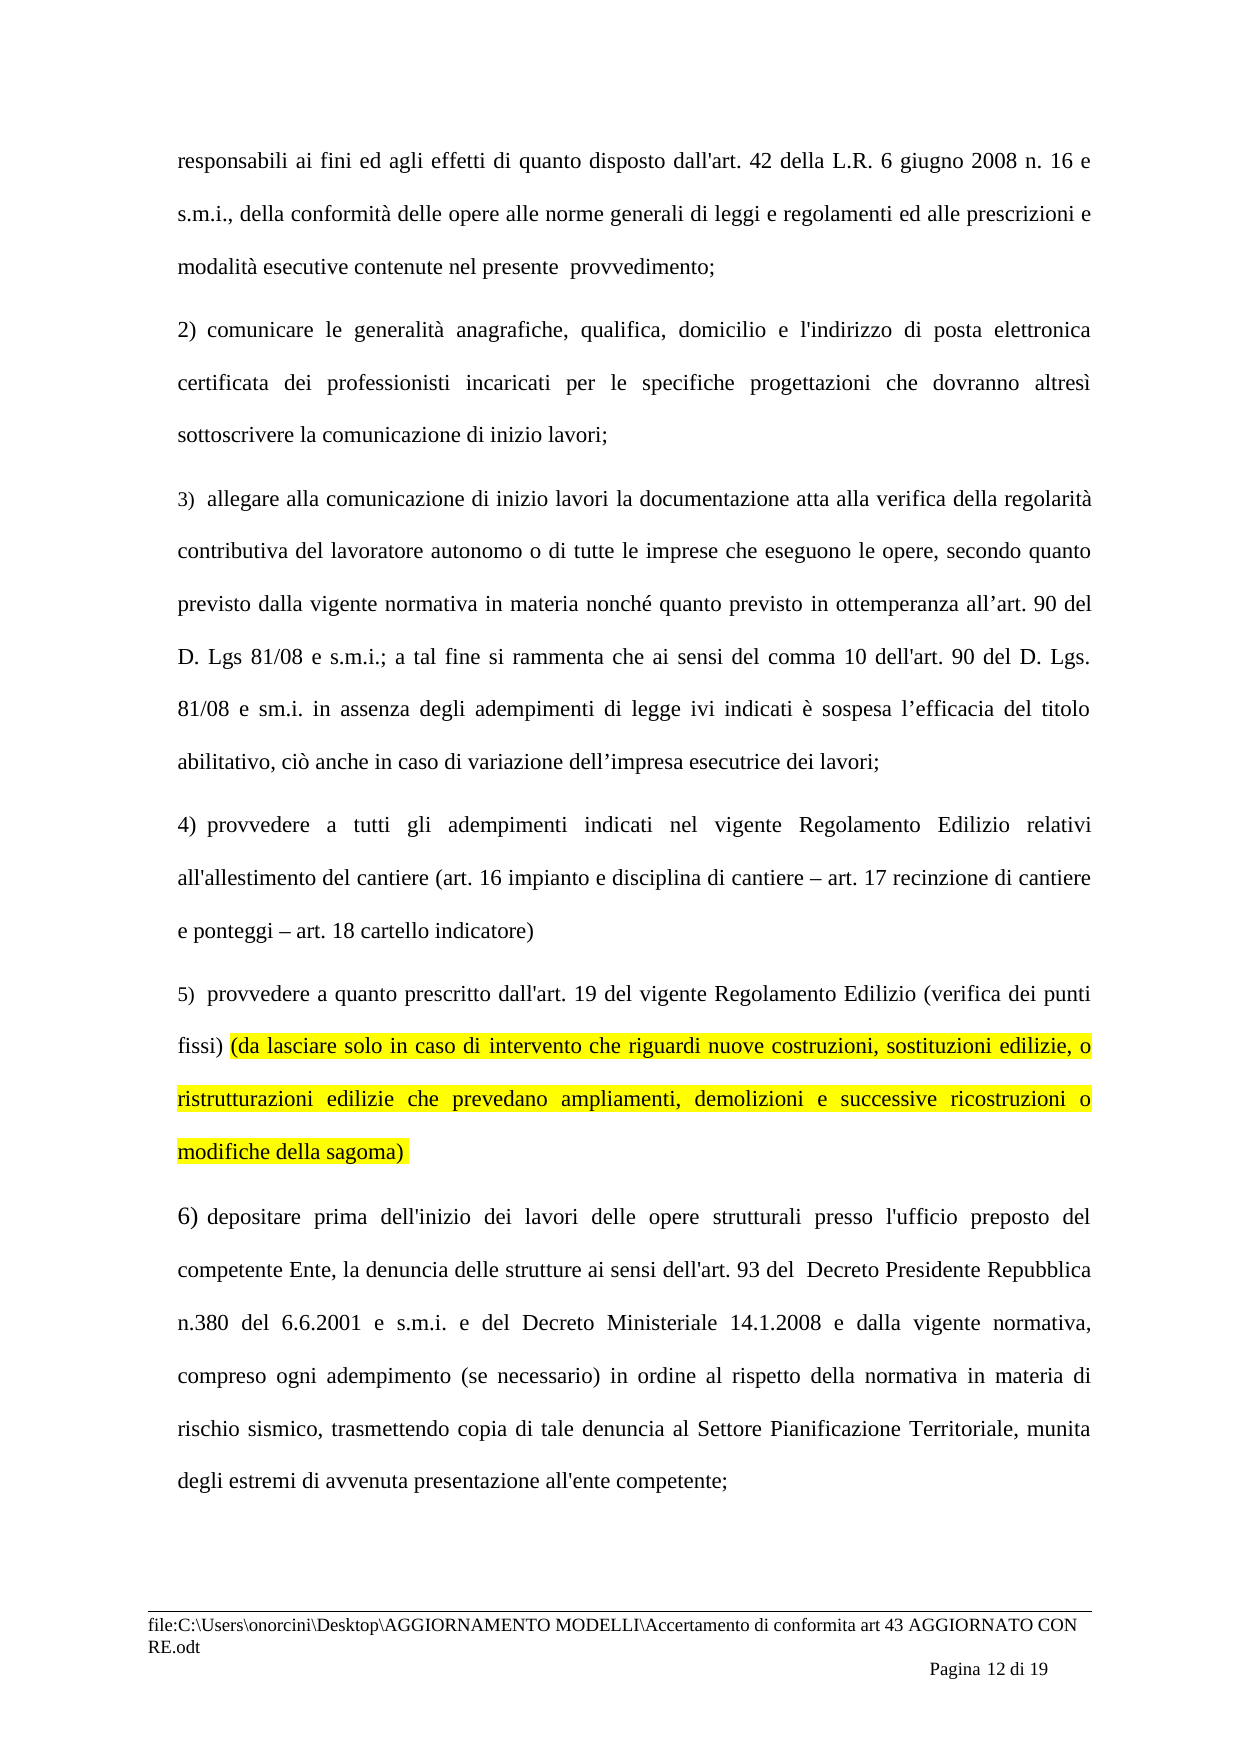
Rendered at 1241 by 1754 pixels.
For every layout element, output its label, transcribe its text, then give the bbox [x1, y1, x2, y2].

list provvedere a quanto prescritto dall'art. 19 del vigente Regolamento Edilizio (verifica dei punti fissi) (da lasciare solo in caso di intervento che riguardi nuove costruzioni, sostituzioni edilizie, o ristrutturazioni edilizie che prevedano ampliamenti, demolizioni e successive ricostruzioni o modifiche della sagoma) [177, 980, 1092, 1164]
list allegare alla comunicazione di inizio lavori la documentazione atta alla verifica della regolarità contributiva del lavoratore autonomo o di tutte le imprese che eseguono le opere, secondo quanto previsto dalla vigente normativa in materia nonché quanto previsto in ottemperanza all’art. 90 del D. Lgs 81/08 e s.m.i.; a tal fine si rammenta che ai sensi del comma 10 dell'art. 90 del D. Lgs. 81/08 e sm.i. in assenza degli adempimenti di legge ivi indicati è sospesa l’efficacia del titolo abilitativo, ciò anche in caso di variazione dell’impresa esecutrice dei lavori; [177, 485, 1092, 774]
list comunicare le generalità anagrafiche, qualifica, domicilio e l'indirizzo di posta elettronica certificata dei professionisti incaricati per le specifiche progettazioni che dovranno altresì sottoscrivere la comunicazione di inizio lavori; [177, 316, 1092, 448]
list depositare prima dell'inizio dei lavori delle opere strutturali presso l'ufficio preposto del competente Ente, la denuncia delle strutture ai sensi dell'art. 93 del Decreto Presidente Repubblica n.380 del 6.6.2001 e s.m.i. e del Decreto Ministeriale 14.1.2008 e dalla vigente normativa, compreso ogni adempimento (se necessario) in ordine al rispetto della normativa in materia di rischio sismico, trasmettendo copia di tale denuncia al Settore Pianificazione Territoriale, munita degli estremi di avvenuta presentazione all'ente competente; [177, 1201, 1092, 1494]
list provvedere a tutti gli adempimenti indicati nel vigente Regolamento Edilizio relativi all'allestimento del cantiere (art. 16 impianto e disciplina di cantiere – art. 17 recinzione di cantiere e ponteggi – art. 18 cartello indicatore) [177, 811, 1092, 943]
list responsabili ai fini ed agli effetti di quanto disposto dall'art. 42 della L.R. 6 giugno 2008 n. 16 e s.m.i., della conformità delle opere alle norme generali di leggi e regolamenti ed alle prescrizioni e modalità esecutive contenute nel presente provvedimento; [177, 148, 1092, 279]
